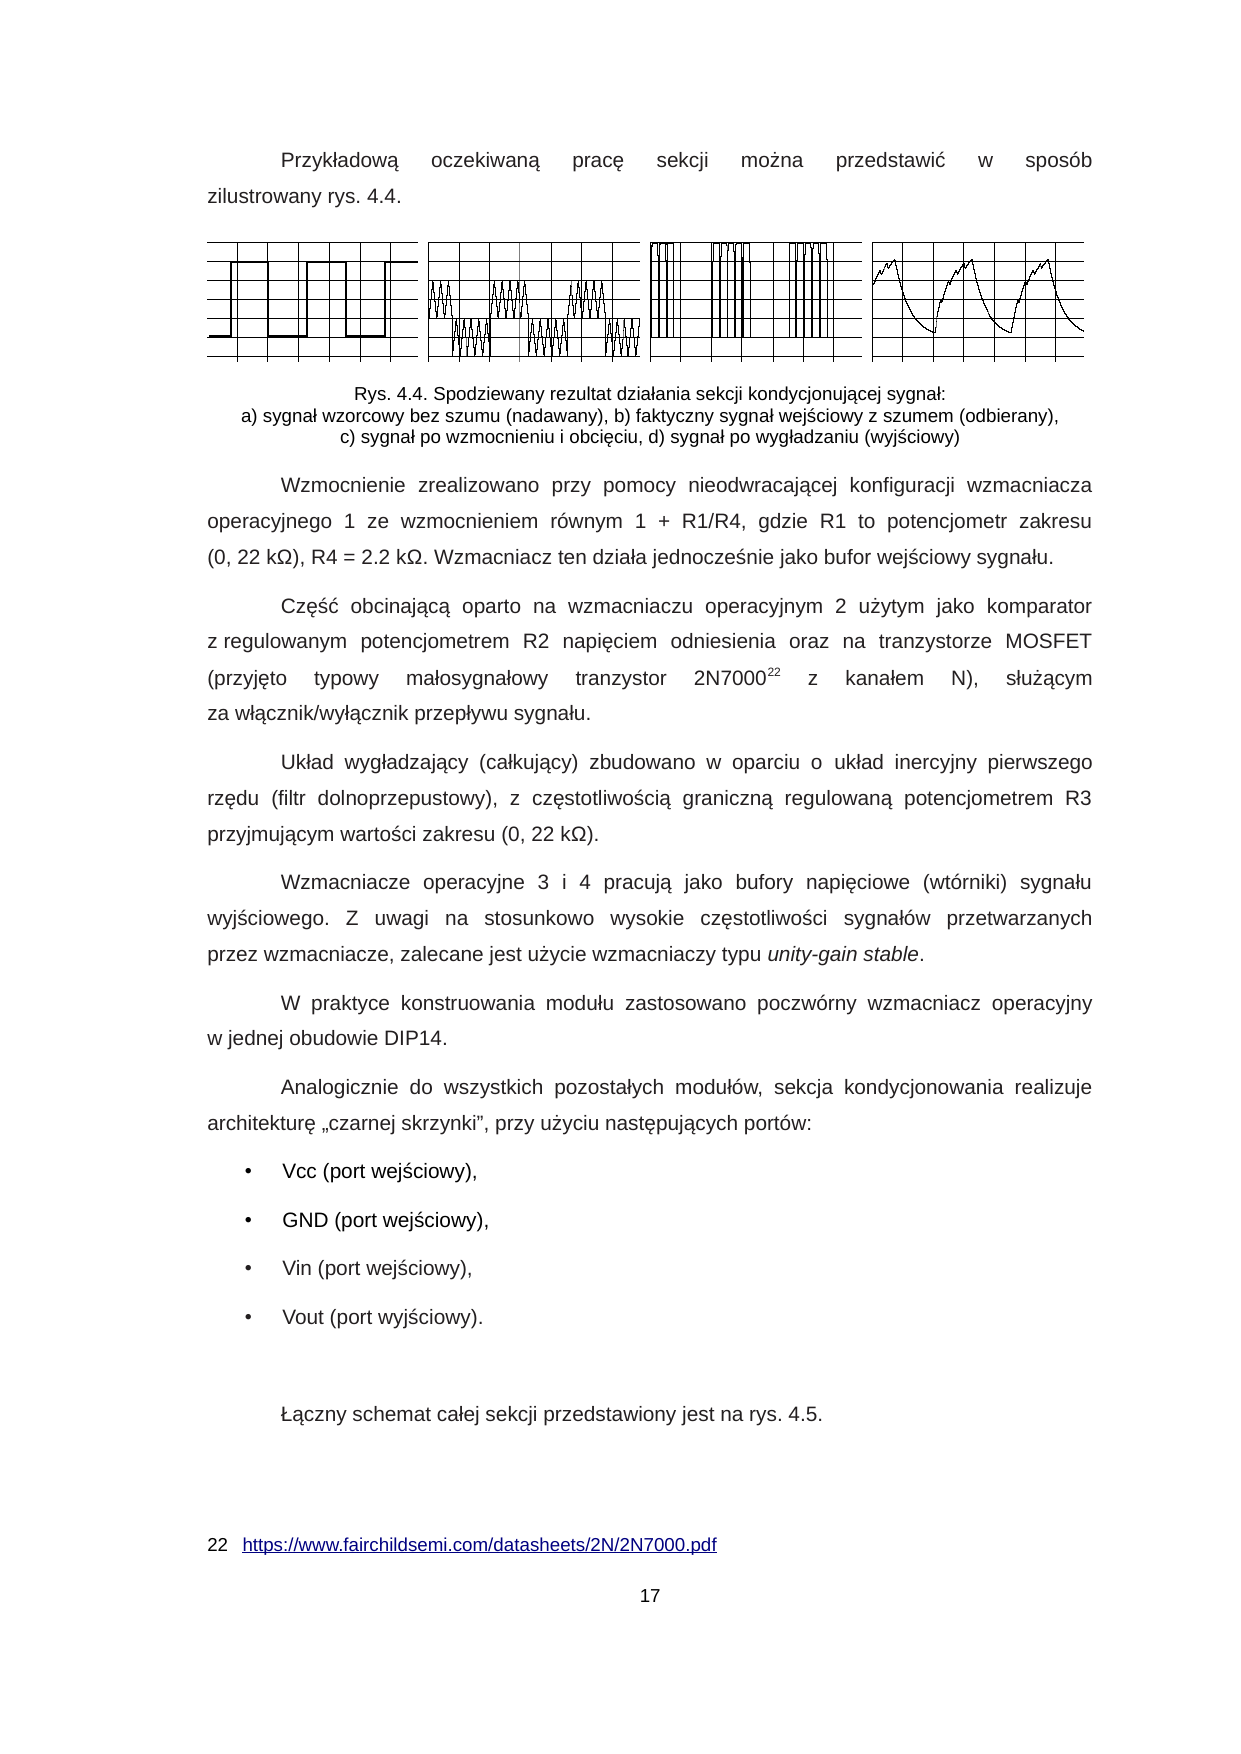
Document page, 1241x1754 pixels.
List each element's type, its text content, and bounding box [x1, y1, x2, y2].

text Wzmocnienie zrealizowano przy pomocy nieodwracającej konfiguracji wzmacniacza operacyjnego 1 ze wzmocnieniem równym 1 + R1/R4, gdzie R1 to potencjometr zakresu (0, 22 kΩ), R4 = 2.2 kΩ. Wzmacniacz ten działa jednocześnie jako bufor wejściowy sygnału. [207, 473, 1093, 569]
text Analogicznie do wszystkich pozostałych modułów, sekcja kondycjonowania realizuje architekturę „czarnej skrzynki”, przy użyciu następujących portów: [207, 1075, 1093, 1134]
text Wzmacniacze operacyjne 3 i 4 pracują jako bufory napięciowe (wtórniki) sygnału wyjściowego. Z uwagi na stosunkowo wysokie częstotliwości sygnałów przetwarzanych przez wzmacniacze, zalecane jest użycie wzmacniaczy typu unity-gain stable. [207, 870, 1093, 966]
picture [207, 232, 1093, 362]
list Vcc (port wejściowy), [244, 1159, 1093, 1183]
text W praktyce konstruowania modułu zastosowano poczwórny wzmacniacz operacyjny w jednej obudowie DIP14. [207, 990, 1093, 1050]
text https://www.fairchildsemi.com/datasheets/2N/2N7000.pdf [207, 1533, 1093, 1555]
text Część obcinającą oparto na wzmacniaczu operacyjnym 2 użytym jako komparator z regulowanym potencjometrem R2 napięciem odniesienia oraz na tranzystorze MOSFET (przyjęto typowy małosygnałowy tranzystor 2N7000 z kanałem N), służącym za włącznik/wyłącznik przepływu sygnału. [207, 593, 1093, 725]
text Rys. 4.4. Spodziewany rezultat działania sekcji kondycjonującej sygnał: a) sygnał wzorcowy bez szumu (nadawany), b) faktyczny sygnał wejściowy z szumem (odbierany), c) sygnał po wzmocnieniu i obcięciu, d) sygnał po wygładzaniu (wyjściowy) [207, 362, 1093, 448]
list Vout (port wyjściowy). [244, 1305, 1093, 1329]
text Łączny schemat całej sekcji przedstawiony jest na rys. 4.5. [207, 1402, 1093, 1426]
text Przykładową oczekiwaną pracę sekcji można przedstawić w sposób zilustrowany rys. 4.4. [207, 148, 1093, 207]
list Vin (port wejściowy), [244, 1256, 1093, 1280]
text Układ wygładzający (całkujący) zbudowano w oparciu o układ inercyjny pierwszego rzędu (filtr dolnoprzepustowy), z częstotliwością graniczną regulowaną potencjometrem R3 przyjmującym wartości zakresu (0, 22 kΩ). [207, 750, 1093, 846]
list GND (port wejściowy), [244, 1208, 1093, 1232]
